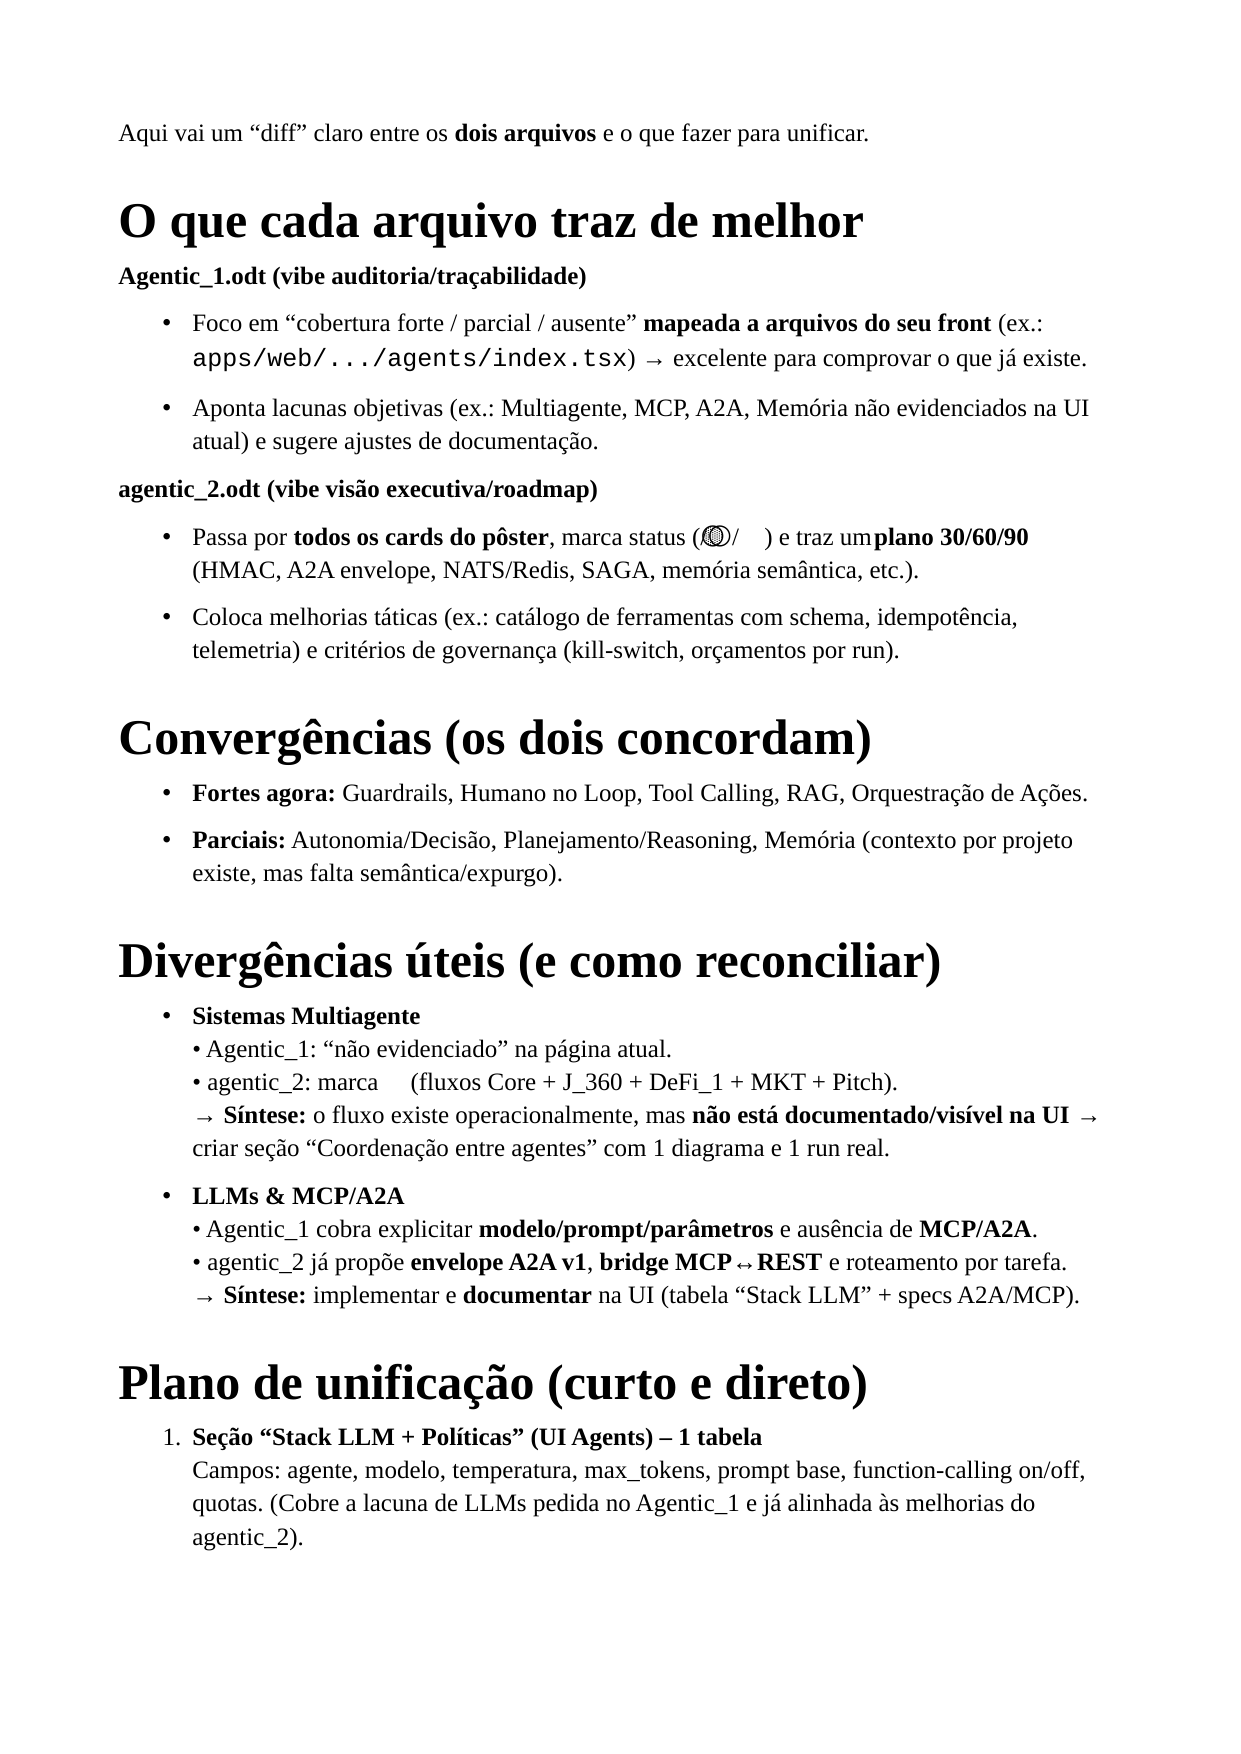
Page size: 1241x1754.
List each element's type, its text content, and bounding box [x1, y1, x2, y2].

list Sistemas Multiagente • Agentic_1: “não evidenciado” na página atual. • agentic_2: marca ✅ (fluxos Core + J_360 + DeFi_1 + MKT + Pitch). → Síntese: o fluxo existe operacionalmente, mas não está documentado/visível na UI → criar seção “Coordenação entre agentes” com 1 diagrama e 1 run real. [162, 1001, 1122, 1162]
subtitle Divergências úteis (e como reconciliar) [118, 931, 1122, 989]
list Seção “Stack LLM + Políticas” (UI Agents) – 1 tabela Campos: agente, modelo, temperatura, max_tokens, prompt base, function-calling on/off, quotas. (Cobre a lacuna de LLMs pedida no Agentic_1 e já alinhada às melhorias do agentic_2). [162, 1422, 1122, 1550]
list Aponta lacunas objetivas (ex.: Multiagente, MCP, A2A, Memória não evidenciados na UI atual) e sugere ajustes de documentação. [162, 393, 1122, 455]
subtitle Convergências (os dois concordam) [118, 708, 1122, 765]
subtitle O que cada arquivo traz de melhor [118, 191, 1122, 248]
text agentic_2.odt (vibe visão executiva/roadmap) [118, 474, 1122, 503]
list Passa por todos os cards do pôster, marca status (✅/🟡/⚪️) e traz um plano 30/60/90 (HMAC, A2A envelope, NATS/Redis, SAGA, memória semântica, etc.). [162, 522, 1122, 583]
list Parciais: Autonomia/Decisão, Planejamento/Reasoning, Memória (contexto por projeto existe, mas falta semântica/expurgo). [162, 826, 1122, 887]
list Foco em “cobertura forte / parcial / ausente” mapeada a arquivos do seu front (ex.: apps/web/.../agents/index.tsx) → excelente para comprovar o que já existe. [162, 308, 1122, 374]
list Coloca melhorias táticas (ex.: catálogo de ferramentas com schema, idempotência, telemetria) e critérios de governança (kill-switch, orçamentos por run). [162, 602, 1122, 664]
subtitle Plano de unificação (curto e direto) [118, 1352, 1122, 1410]
list Fortes agora: Guardrails, Humano no Loop, Tool Calling, RAG, Orquestração de Ações. [162, 778, 1122, 807]
text Agentic_1.odt (vibe auditoria/traçabilidade) [118, 261, 1122, 289]
text Aqui vai um “diff” claro entre os dois arquivos e o que fazer para unificar. [118, 118, 1122, 147]
list LLMs & MCP/A2A • Agentic_1 cobra explicitar modelo/prompt/parâmetros e ausência de MCP/A2A. • agentic_2 já propõe envelope A2A v1, bridge MCP↔REST e roteamento por tarefa. → Síntese: implementar e documentar na UI (tabela “Stack LLM” + specs A2A/MCP). [162, 1181, 1122, 1309]
